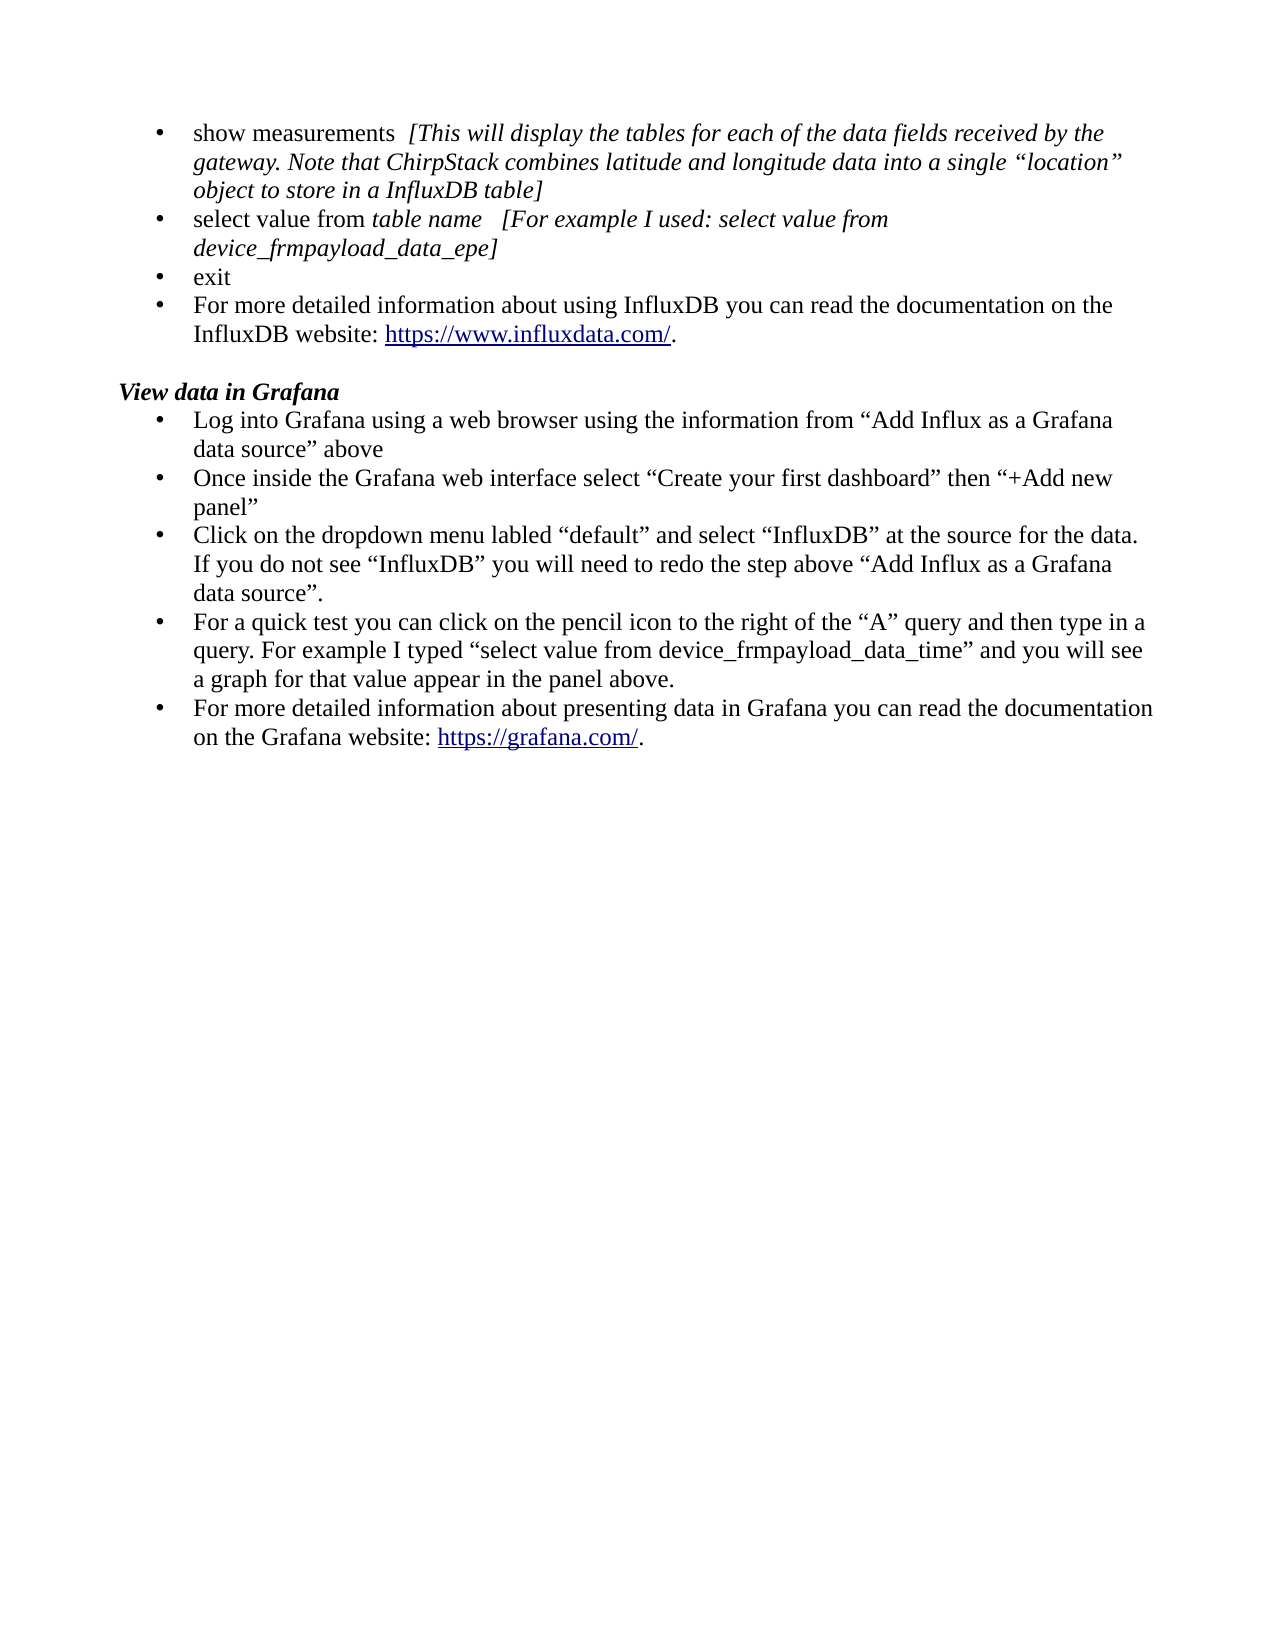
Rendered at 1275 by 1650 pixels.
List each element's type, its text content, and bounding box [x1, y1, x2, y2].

text View data in Grafana [118, 377, 1157, 406]
list exit [156, 262, 1157, 291]
list select value from table name [For example I used: select value from device_frmpayload_data_epe] [156, 204, 1157, 262]
list Once inside the Grafana web interface select “Create your first dashboard” then “+Add new panel” [156, 463, 1157, 521]
list For more detailed information about presenting data in Grafana you can read the documentation on the Grafana website: https://grafana.com/. [156, 693, 1157, 751]
list Click on the dropdown menu labled “default” and select “InfluxDB” at the source for the data. If you do not see “InfluxDB” you will need to redo the step above “Add Influx as a Grafana data source”. [156, 521, 1157, 607]
list For more detailed information about using InfluxDB you can read the documentation on the InfluxDB website: https://www.influxdata.com/. [156, 291, 1157, 348]
list show measurements [This will display the tables for each of the data fields received by the gateway. Note that ChirpStack combines latitude and longitude data into a single “location” object to store in a InfluxDB table] [156, 118, 1157, 204]
list For a quick test you can click on the pencil icon to the right of the “A” query and then type in a query. For example I typed “select value from device_frmpayload_data_time” and you will see a graph for that value appear in the panel above. [156, 607, 1157, 693]
list Log into Grafana using a web browser using the information from “Add Influx as a Grafana data source” above [156, 406, 1157, 463]
